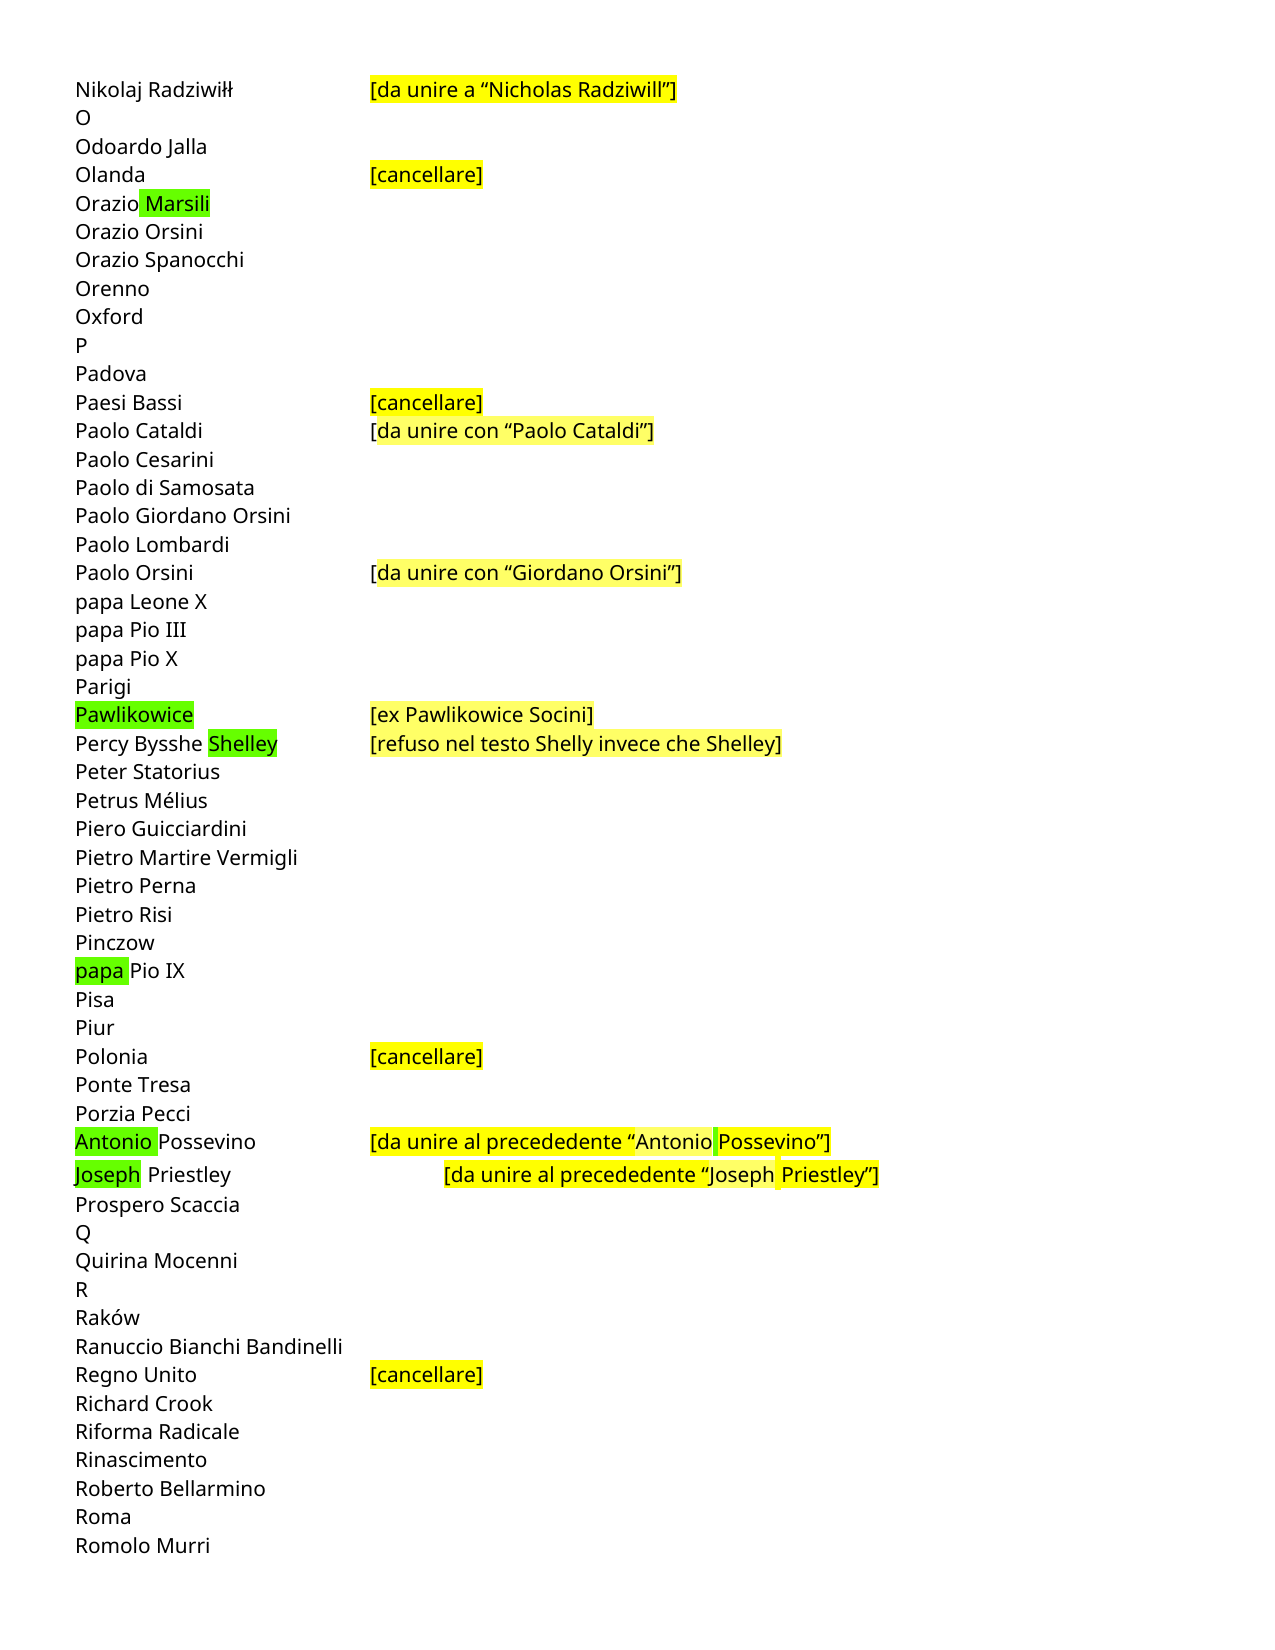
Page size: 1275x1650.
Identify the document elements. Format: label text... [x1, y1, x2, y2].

text Paolo Orsini [da unire con “Giordano Orsini”] [75, 558, 1200, 587]
text Percy Bysshe Shelley [refuso nel testo Shelly invece che Shelley] [75, 729, 1200, 757]
text Orenno [75, 274, 1200, 302]
text Quirina Mocenni [75, 1247, 1200, 1275]
text Ponte Tresa [75, 1070, 1200, 1099]
text Rinascimento [75, 1446, 1200, 1474]
text Piero Guicciardini [75, 814, 1200, 843]
text Peter Statorius [75, 757, 1200, 786]
text R [75, 1275, 1200, 1303]
text Ranuccio Bianchi Bandinelli [75, 1332, 1200, 1360]
text P [75, 331, 1200, 359]
text Prospero Scaccia [75, 1190, 1200, 1218]
text Nikolaj Radziwiłł [da unire a “Nicholas Radziwill”] [75, 75, 1200, 103]
text Q [75, 1218, 1200, 1247]
text Polonia [cancellare] [75, 1042, 1200, 1070]
text Roberto Bellarmino [75, 1474, 1200, 1502]
text Pietro Martire Vermigli [75, 843, 1200, 871]
text Orazio Spanocchi [75, 246, 1200, 274]
text Paolo Cataldi [da unire con “Paolo Cataldi”] [75, 416, 1200, 445]
text Paolo di Samosata [75, 473, 1200, 502]
text Pietro Risi [75, 900, 1200, 928]
text Orazio Marsili [75, 189, 1200, 217]
text O [75, 103, 1200, 132]
text Oxford [75, 302, 1200, 331]
text Richard Crook [75, 1389, 1200, 1417]
text papa Pio III [75, 615, 1200, 644]
text Pisa [75, 985, 1200, 1013]
text papa Leone X [75, 587, 1200, 615]
text Raków [75, 1303, 1200, 1332]
text Pinczow [75, 928, 1200, 957]
text Antonio Possevino [da unire al precededente “Antonio Possevino”] [75, 1127, 1200, 1156]
text Orazio Orsini [75, 217, 1200, 246]
text Riforma Radicale [75, 1417, 1200, 1446]
text Joseph Priestley [da unire al precededente “Joseph Priestley”] [75, 1156, 1200, 1190]
text Porzia Pecci [75, 1099, 1200, 1127]
text Odoardo Jalla [75, 132, 1200, 160]
text Paolo Cesarini [75, 445, 1200, 473]
text Piur [75, 1013, 1200, 1042]
text Romolo Murri [75, 1531, 1200, 1559]
text Olanda [cancellare] [75, 160, 1200, 189]
text papa Pio IX [75, 957, 1200, 985]
text Roma [75, 1502, 1200, 1531]
text Pietro Perna [75, 871, 1200, 900]
text Paolo Lombardi [75, 530, 1200, 558]
text Paesi Bassi [cancellare] [75, 388, 1200, 416]
text Pawlikowice [ex Pawlikowice Socini] [75, 701, 1200, 729]
text Paolo Giordano Orsini [75, 502, 1200, 530]
text papa Pio X [75, 644, 1200, 672]
text Parigi [75, 672, 1200, 701]
text Padova [75, 359, 1200, 388]
text Petrus Mélius [75, 786, 1200, 814]
text Regno Unito [cancellare] [75, 1360, 1200, 1389]
